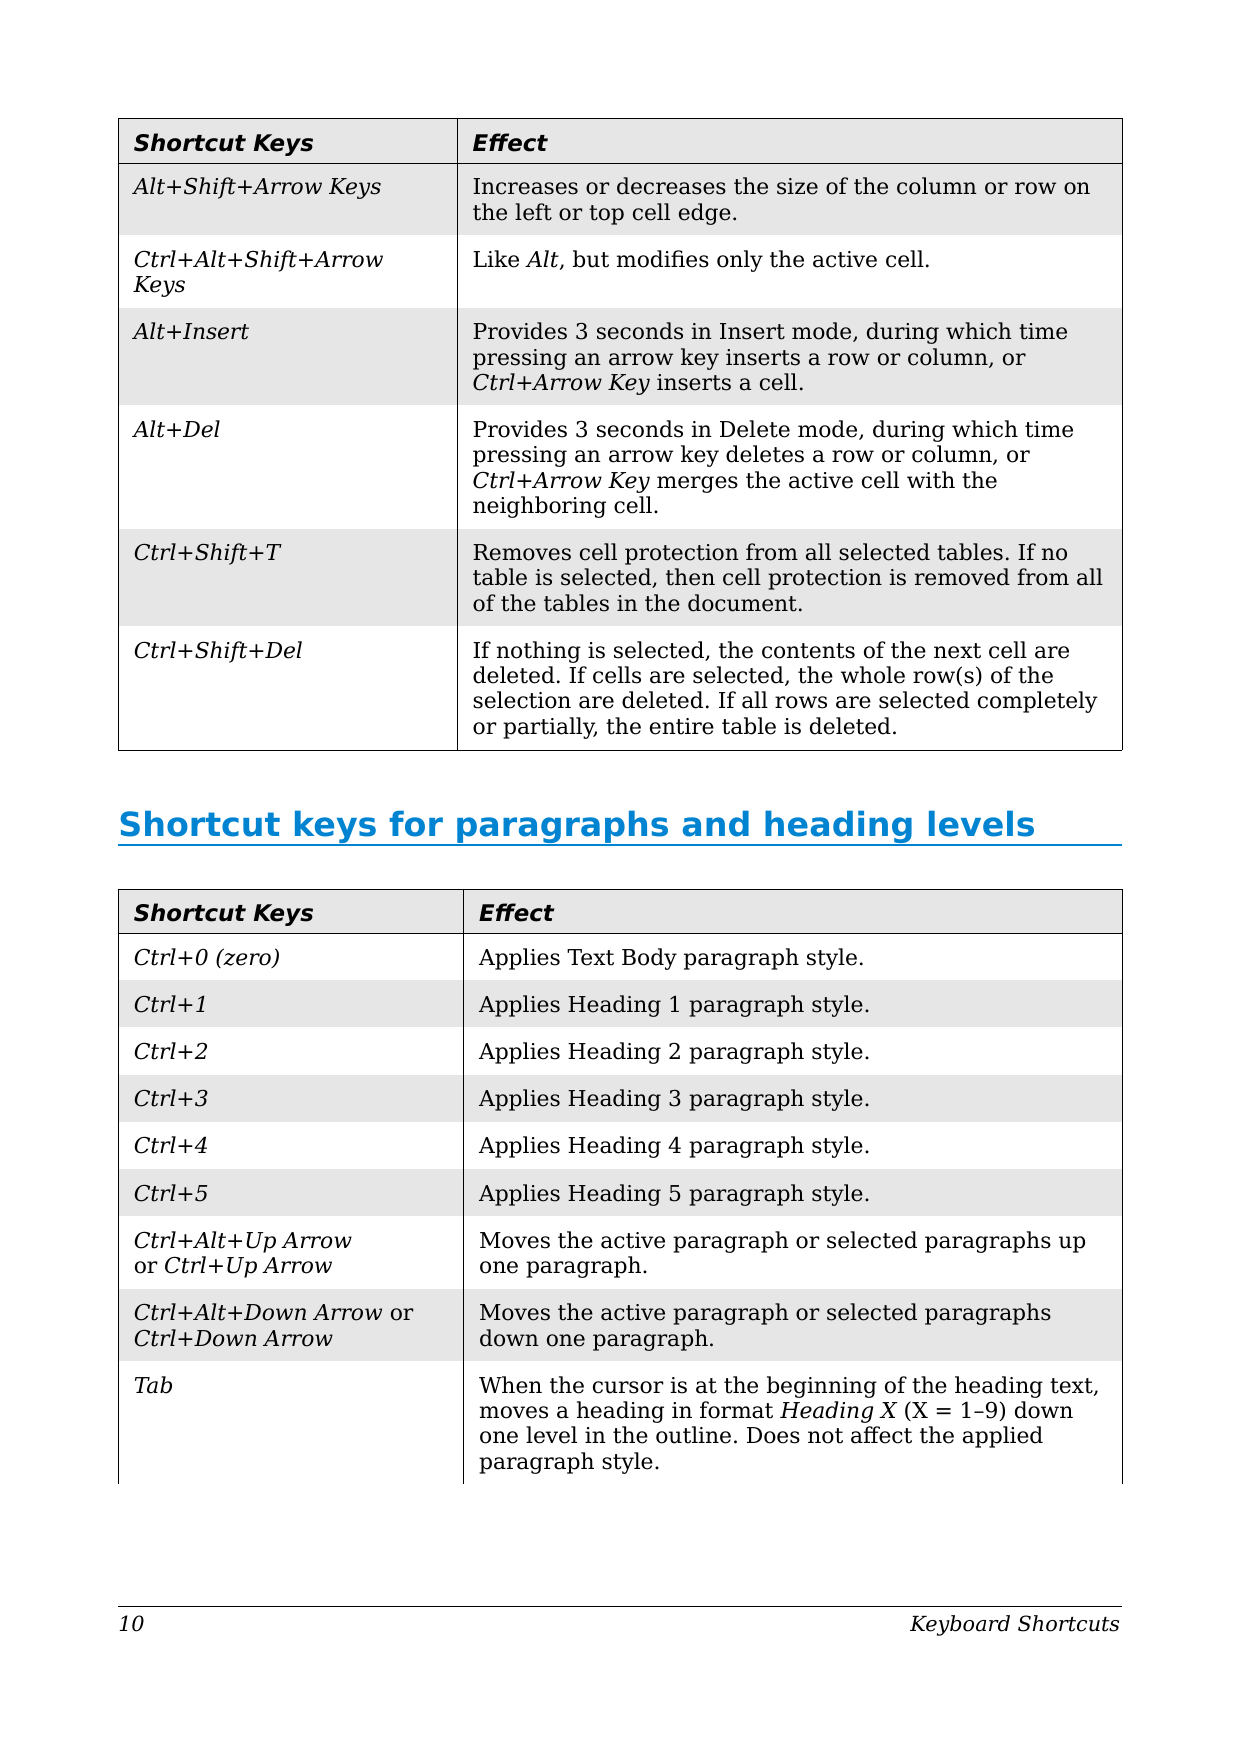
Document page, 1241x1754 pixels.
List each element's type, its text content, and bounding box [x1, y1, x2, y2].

table_cell Applies Heading 4 paragraph style. [464, 1122, 1122, 1169]
table_cell Ctrl+Alt+Up Arrow or Ctrl+Up Arrow [119, 1216, 463, 1289]
table_cell Ctrl+Alt+Down Arrow or Ctrl+Down Arrow [119, 1289, 463, 1361]
table_cell Ctrl+5 [119, 1169, 463, 1216]
table_cell Ctrl+0 (zero) [119, 934, 463, 980]
table_cell Tab [119, 1361, 463, 1484]
table_cell Provides 3 seconds in Insert mode, during which time pressing an arrow key inserts a row or column, or Ctrl+Arrow Key inserts a cell. [458, 308, 1122, 405]
table_cell Ctrl+1 [119, 980, 463, 1027]
table_cell Alt+Shift+Arrow Keys [119, 164, 457, 235]
subtitle Shortcut keys for paragraphs and heading levels [118, 805, 1122, 844]
table_cell Ctrl+Alt+Shift+Arrow Keys [119, 235, 457, 308]
table_cell Ctrl+Shift+Del [119, 626, 457, 749]
table_cell Moves the active paragraph or selected paragraphs up one paragraph. [464, 1216, 1122, 1289]
table_header Effect [464, 890, 1122, 933]
table_cell Provides 3 seconds in Delete mode, during which time pressing an arrow key deletes a row or column, or Ctrl+Arrow Key merges the active cell with the neighboring cell. [458, 405, 1122, 528]
table_cell Alt+Insert [119, 308, 457, 405]
table_cell Applies Text Body paragraph style. [464, 934, 1122, 980]
table_cell Ctrl+Shift+T [119, 529, 457, 626]
table_header Effect [458, 119, 1122, 163]
table_header Shortcut Keys [119, 119, 457, 163]
table_cell Applies Heading 2 paragraph style. [464, 1028, 1122, 1075]
table_cell Applies Heading 1 paragraph style. [464, 980, 1122, 1027]
table_cell Moves the active paragraph or selected paragraphs down one paragraph. [464, 1289, 1122, 1361]
table_cell Removes cell protection from all selected tables. If no table is selected, then cell protection is removed from all of the tables in the document. [458, 529, 1122, 626]
table_cell Ctrl+3 [119, 1075, 463, 1122]
table_header Shortcut Keys [119, 890, 463, 933]
table_cell Ctrl+4 [119, 1122, 463, 1169]
table_cell Increases or decreases the size of the column or row on the left or top cell edge. [458, 164, 1122, 235]
table_cell If nothing is selected, the contents of the next cell are deleted. If cells are selected, the whole row(s) of the selection are deleted. If all rows are selected completely or partially, the entire table is deleted. [458, 626, 1122, 749]
table_cell When the cursor is at the beginning of the heading text, moves a heading in format Heading X (X = 1–9) down one level in the outline. Does not affect the applied paragraph style. [464, 1361, 1122, 1484]
table_cell Like Alt, but modifies only the active cell. [458, 235, 1122, 308]
table_cell Ctrl+2 [119, 1028, 463, 1075]
table_cell Applies Heading 3 paragraph style. [464, 1075, 1122, 1122]
table_cell Applies Heading 5 paragraph style. [464, 1169, 1122, 1216]
table_cell Alt+Del [119, 405, 457, 528]
